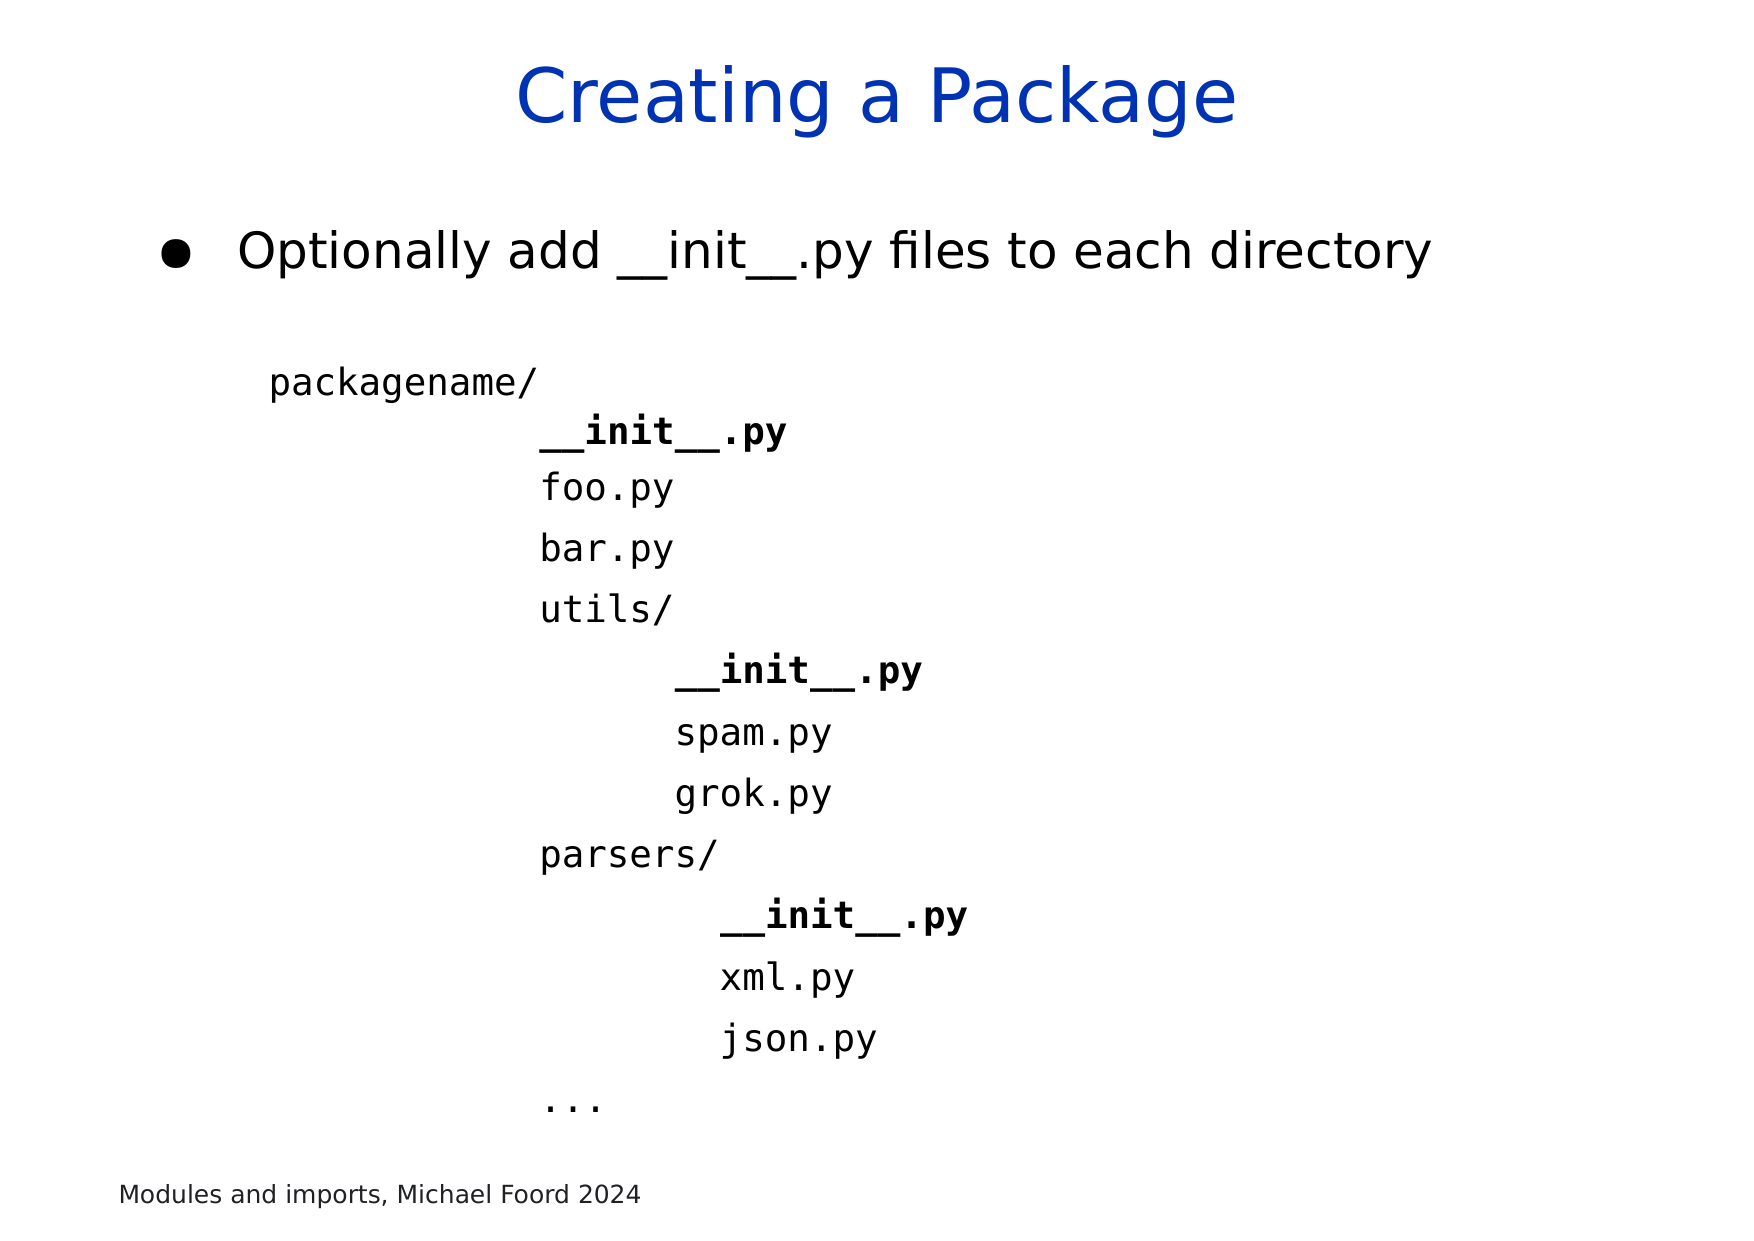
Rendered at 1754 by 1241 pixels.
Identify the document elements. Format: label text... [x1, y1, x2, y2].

text parsers/ [268, 833, 1636, 876]
list Optionally add __init__.py files to each directory [156, 222, 1636, 280]
text json.py [268, 1017, 1636, 1060]
text __init__.py [268, 894, 1636, 938]
text grok.py [268, 772, 1636, 815]
text Creating a Package [118, 53, 1636, 140]
text xml.py [268, 955, 1636, 999]
text __init__.py [268, 649, 1636, 693]
text packagename/ [268, 360, 1636, 404]
text bar.py [268, 527, 1636, 570]
text utils/ [268, 588, 1636, 631]
text foo.py [268, 465, 1636, 509]
text __init__.py [268, 410, 1636, 454]
text spam.py [268, 710, 1636, 754]
text ... [268, 1078, 1636, 1121]
